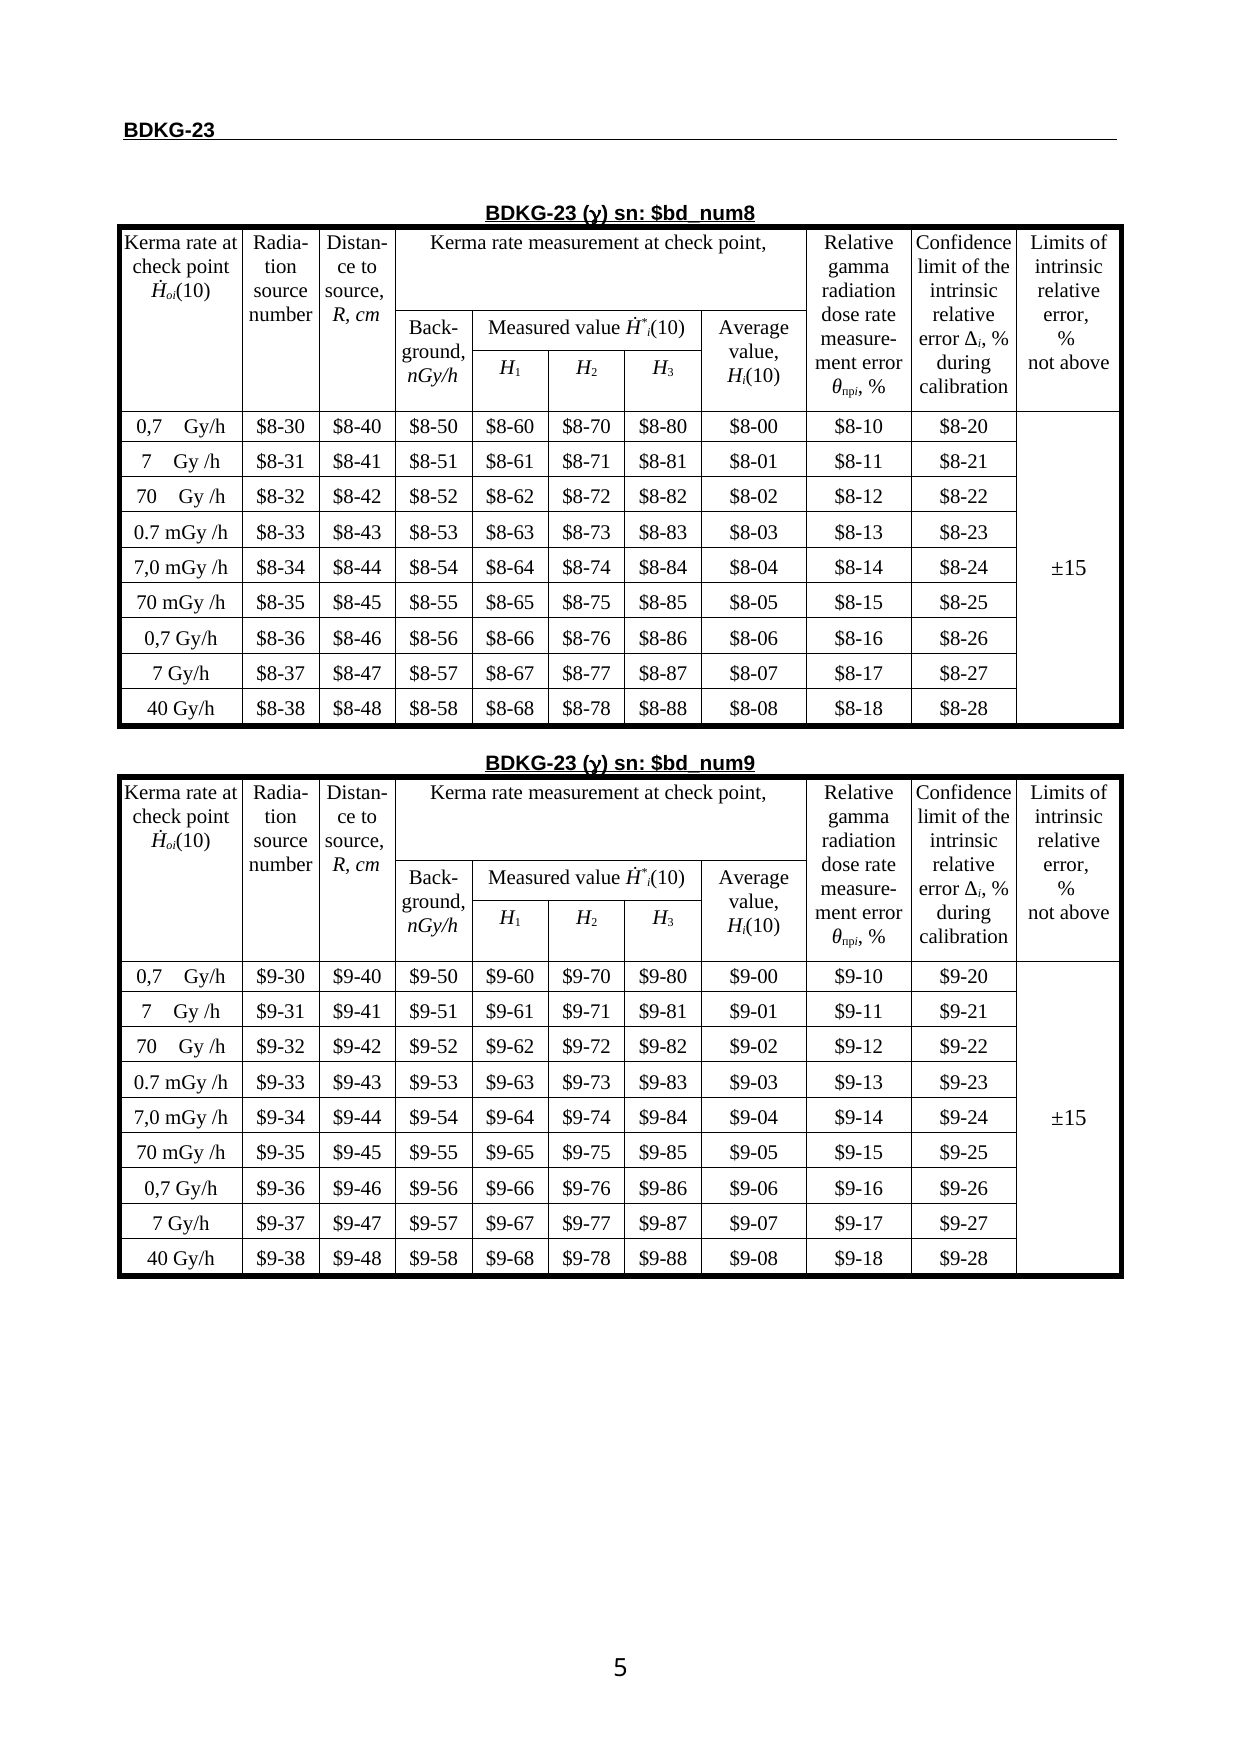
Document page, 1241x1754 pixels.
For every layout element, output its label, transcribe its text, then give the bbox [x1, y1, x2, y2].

table_cell $9-81 [625, 992, 701, 1026]
table_cell Measured value Ḣ*i(10) [473, 311, 701, 349]
table_cell 0.7 mGy /h [122, 1062, 242, 1097]
table_cell $8-12 [807, 477, 911, 511]
table_cell $9-31 [243, 992, 319, 1026]
table_cell $9-85 [625, 1133, 701, 1167]
table_cell $8-01 [702, 442, 806, 476]
table_cell $8-36 [243, 618, 319, 653]
table_cell $8-06 [702, 618, 806, 653]
table_cell 70 mGy /h [122, 583, 242, 617]
table_cell $8-86 [625, 618, 701, 653]
table_cell $9-12 [807, 1027, 911, 1061]
table_cell $8-24 [912, 548, 1016, 582]
table_cell $9-60 [473, 962, 548, 991]
table_cell $8-00 [702, 412, 806, 441]
table_cell $9-10 [807, 962, 911, 991]
table_cell $8-88 [625, 689, 701, 723]
table_cell H2 [549, 901, 624, 961]
table_cell $9-51 [396, 992, 472, 1026]
table_cell Distan-ce to source, R, сm [320, 230, 395, 411]
table_cell $8-84 [625, 548, 701, 582]
table_cell $9-88 [625, 1239, 701, 1273]
table_cell $9-33 [243, 1062, 319, 1097]
table_cell $8-02 [702, 477, 806, 511]
table_cell $9-34 [243, 1098, 319, 1132]
table_cell 40 Gy/h [122, 1239, 242, 1273]
table_cell $9-77 [549, 1204, 624, 1238]
table_cell $8-47 [320, 654, 395, 688]
table_cell $8-46 [320, 618, 395, 653]
table_cell $9-47 [320, 1204, 395, 1238]
table_cell $9-54 [396, 1098, 472, 1132]
table_cell $8-22 [912, 477, 1016, 511]
table_cell $8-07 [702, 654, 806, 688]
table_cell $9-64 [473, 1098, 548, 1132]
table_cell $8-67 [473, 654, 548, 688]
table_cell $9-25 [912, 1133, 1016, 1167]
table_cell 7 Gy/h [122, 654, 242, 688]
table_cell $9-40 [320, 962, 395, 991]
table_cell $9-22 [912, 1027, 1016, 1061]
table_cell $8-21 [912, 442, 1016, 476]
table_cell ±15 [1017, 962, 1119, 1273]
table_cell H1 [473, 901, 548, 961]
table_cell 40 Gy/h [122, 689, 242, 723]
table_cell $8-63 [473, 512, 548, 547]
table_cell $8-23 [912, 512, 1016, 547]
table_cell $8-34 [243, 548, 319, 582]
table_cell 0,7 Gy/h [122, 412, 242, 441]
table_cell Radia-tion source number [243, 230, 319, 411]
table_cell $9-32 [243, 1027, 319, 1061]
table_cell $8-05 [702, 583, 806, 617]
table_cell 0,7 Gy/h [122, 962, 242, 991]
table_cell $8-42 [320, 477, 395, 511]
table_cell $9-75 [549, 1133, 624, 1167]
table_cell $8-18 [807, 689, 911, 723]
table_cell $9-78 [549, 1239, 624, 1273]
table_cell $8-85 [625, 583, 701, 617]
table_cell Relative gamma radiation dose rate measure-ment error θпрi, % [807, 780, 911, 961]
table_cell $9-07 [702, 1204, 806, 1238]
table_cell 70 Gy /h [122, 1027, 242, 1061]
table_cell $8-64 [473, 548, 548, 582]
table_cell $9-63 [473, 1062, 548, 1097]
table_cell $9-42 [320, 1027, 395, 1061]
table_cell $9-76 [549, 1168, 624, 1203]
table_cell H3 [625, 351, 701, 411]
table_cell $9-82 [625, 1027, 701, 1061]
table_cell 7,0 mGy /h [122, 548, 242, 582]
table_cell $8-17 [807, 654, 911, 688]
table_cell $9-28 [912, 1239, 1016, 1273]
table_cell $9-05 [702, 1133, 806, 1167]
table_cell $9-00 [702, 962, 806, 991]
table_cell $9-56 [396, 1168, 472, 1203]
table_cell $9-86 [625, 1168, 701, 1203]
table_cell Kerma rate measurement at check point, [396, 230, 806, 310]
table_cell $9-84 [625, 1098, 701, 1132]
table_cell $8-33 [243, 512, 319, 547]
table_cell $9-21 [912, 992, 1016, 1026]
table_cell $9-52 [396, 1027, 472, 1061]
table_cell $9-13 [807, 1062, 911, 1097]
table_cell $9-04 [702, 1098, 806, 1132]
table_cell $9-14 [807, 1098, 911, 1132]
table_cell $8-31 [243, 442, 319, 476]
table_header BDKG-23 () sn: $bd_num9 [119, 729, 1121, 774]
table_cell Confidence limit of the intrinsic relative error Δi, % during calibration [912, 230, 1016, 411]
table_cell $8-76 [549, 618, 624, 653]
table_cell $9-37 [243, 1204, 319, 1238]
table_cell $9-65 [473, 1133, 548, 1167]
table_cell $9-17 [807, 1204, 911, 1238]
table_cell $9-30 [243, 962, 319, 991]
table_cell $9-74 [549, 1098, 624, 1132]
table_cell $8-87 [625, 654, 701, 688]
table_cell $9-36 [243, 1168, 319, 1203]
table_cell $9-38 [243, 1239, 319, 1273]
table_cell $9-73 [549, 1062, 624, 1097]
table_cell $8-75 [549, 583, 624, 617]
table_cell $8-13 [807, 512, 911, 547]
table_cell $9-68 [473, 1239, 548, 1273]
table_cell $9-03 [702, 1062, 806, 1097]
table_cell Limits of intrinsic relative error, % not above [1017, 230, 1119, 411]
table_cell Kerma rate at check point Ḣoi(10) [122, 230, 242, 411]
table_cell $8-82 [625, 477, 701, 511]
table_cell Relative gamma radiation dose rate measure-ment error θпрi, % [807, 230, 911, 411]
table_cell $9-23 [912, 1062, 1016, 1097]
table_cell Back-ground, nGy/h [396, 311, 472, 411]
table_cell $9-46 [320, 1168, 395, 1203]
table_cell $8-68 [473, 689, 548, 723]
table_cell $8-55 [396, 583, 472, 617]
table_cell $9-67 [473, 1204, 548, 1238]
table_cell $9-48 [320, 1239, 395, 1273]
table_cell Back-ground, nGy/h [396, 861, 472, 961]
table_cell $9-70 [549, 962, 624, 991]
table_cell $9-72 [549, 1027, 624, 1061]
table_cell $8-03 [702, 512, 806, 547]
table_cell $9-26 [912, 1168, 1016, 1203]
table_cell $8-26 [912, 618, 1016, 653]
table_cell $9-06 [702, 1168, 806, 1203]
table_cell $9-02 [702, 1027, 806, 1061]
table_cell Average value, Hi(10) [702, 861, 806, 961]
table_cell Limits of intrinsic relative error, % not above [1017, 780, 1119, 961]
table_cell $8-66 [473, 618, 548, 653]
table_cell $9-18 [807, 1239, 911, 1273]
table_cell $8-58 [396, 689, 472, 723]
table_cell $9-01 [702, 992, 806, 1026]
table_cell $8-62 [473, 477, 548, 511]
table_cell $9-80 [625, 962, 701, 991]
table_cell $9-15 [807, 1133, 911, 1167]
table_cell $8-43 [320, 512, 395, 547]
table_cell $9-35 [243, 1133, 319, 1167]
table_cell Kerma rate measurement at check point, [396, 780, 806, 860]
table_cell $8-44 [320, 548, 395, 582]
table_cell $9-83 [625, 1062, 701, 1097]
table_cell $8-80 [625, 412, 701, 441]
table_cell H1 [473, 351, 548, 411]
table_cell $8-48 [320, 689, 395, 723]
table_cell $8-32 [243, 477, 319, 511]
table_cell Kerma rate at check point Ḣoi(10) [122, 780, 242, 961]
table_cell $8-41 [320, 442, 395, 476]
table_cell $9-66 [473, 1168, 548, 1203]
table_cell $9-24 [912, 1098, 1016, 1132]
table_cell $8-71 [549, 442, 624, 476]
table_cell $8-60 [473, 412, 548, 441]
table_cell $9-20 [912, 962, 1016, 991]
table_cell $8-10 [807, 412, 911, 441]
table_cell 70 mGy /h [122, 1133, 242, 1167]
table_cell 7 Gy /h [122, 442, 242, 476]
table_cell $8-45 [320, 583, 395, 617]
table_cell 0.7 mGy /h [122, 512, 242, 547]
table_cell $9-55 [396, 1133, 472, 1167]
table_cell 7 Gy /h [122, 992, 242, 1026]
table_cell $9-57 [396, 1204, 472, 1238]
table_cell 70 Gy /h [122, 477, 242, 511]
table_cell $9-11 [807, 992, 911, 1026]
table_cell $8-54 [396, 548, 472, 582]
table_cell $8-38 [243, 689, 319, 723]
table_cell $8-70 [549, 412, 624, 441]
table_cell $8-11 [807, 442, 911, 476]
table_cell $8-81 [625, 442, 701, 476]
table_cell $8-16 [807, 618, 911, 653]
table_cell $8-51 [396, 442, 472, 476]
table_cell $8-35 [243, 583, 319, 617]
table_cell $8-78 [549, 689, 624, 723]
table_cell $8-72 [549, 477, 624, 511]
table_cell $8-74 [549, 548, 624, 582]
table_cell 7 Gy/h [122, 1204, 242, 1238]
table_cell $8-14 [807, 548, 911, 582]
table_cell Average value, Hi(10) [702, 311, 806, 411]
table_cell $8-27 [912, 654, 1016, 688]
table_cell Measured value Ḣ*i(10) [473, 861, 701, 899]
table_cell $9-27 [912, 1204, 1016, 1238]
table_cell $9-71 [549, 992, 624, 1026]
table_cell $8-77 [549, 654, 624, 688]
table_cell H3 [625, 901, 701, 961]
table_cell $9-50 [396, 962, 472, 991]
table_cell 0,7 Gy/h [122, 1168, 242, 1203]
table_cell $9-43 [320, 1062, 395, 1097]
table_cell $8-20 [912, 412, 1016, 441]
table_cell Radia-tion source number [243, 780, 319, 961]
table_cell $8-37 [243, 654, 319, 688]
table_header BDKG-23 () sn: $bd_num8 [119, 179, 1121, 224]
table_cell ±15 [1017, 412, 1119, 723]
table_cell $8-83 [625, 512, 701, 547]
table_cell $8-61 [473, 442, 548, 476]
table_cell $8-73 [549, 512, 624, 547]
table_cell $9-58 [396, 1239, 472, 1273]
table_cell $8-52 [396, 477, 472, 511]
table_cell $8-50 [396, 412, 472, 441]
table_cell Distan-ce to source, R, сm [320, 780, 395, 961]
table_cell $9-41 [320, 992, 395, 1026]
table_cell $8-15 [807, 583, 911, 617]
table_cell $8-08 [702, 689, 806, 723]
table_cell $8-25 [912, 583, 1016, 617]
table_cell $8-04 [702, 548, 806, 582]
table_cell Confidence limit of the intrinsic relative error Δi, % during calibration [912, 780, 1016, 961]
table_cell $9-08 [702, 1239, 806, 1273]
table_cell $9-62 [473, 1027, 548, 1061]
table_cell $8-40 [320, 412, 395, 441]
table_cell $9-87 [625, 1204, 701, 1238]
table_cell $9-61 [473, 992, 548, 1026]
table_cell H2 [549, 351, 624, 411]
table_cell $8-30 [243, 412, 319, 441]
table_cell $8-28 [912, 689, 1016, 723]
table_cell $8-57 [396, 654, 472, 688]
table_cell $8-56 [396, 618, 472, 653]
table_cell 0,7 Gy/h [122, 618, 242, 653]
table_cell 7,0 mGy /h [122, 1098, 242, 1132]
table_cell $8-65 [473, 583, 548, 617]
table_cell $9-45 [320, 1133, 395, 1167]
table_cell $8-53 [396, 512, 472, 547]
table_cell $9-53 [396, 1062, 472, 1097]
table_cell $9-16 [807, 1168, 911, 1203]
table_cell $9-44 [320, 1098, 395, 1132]
